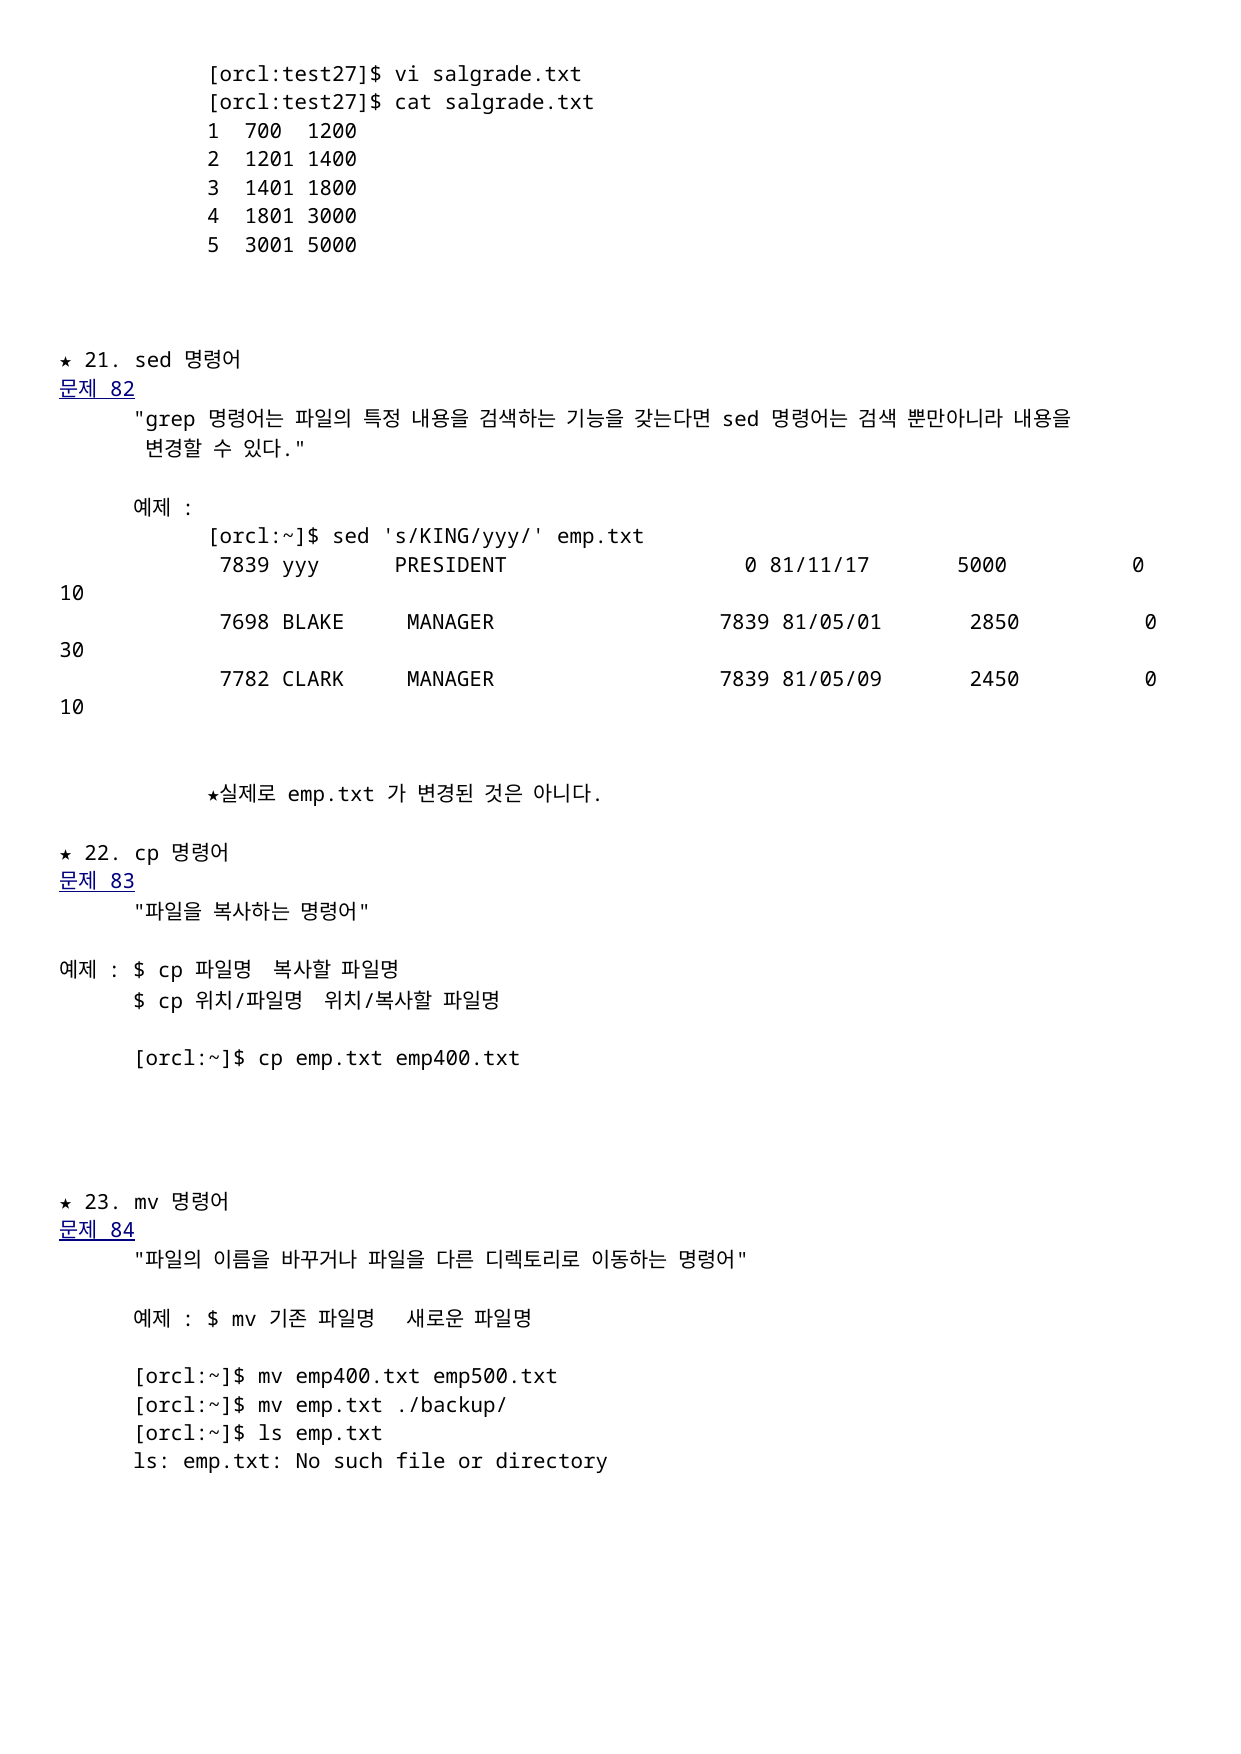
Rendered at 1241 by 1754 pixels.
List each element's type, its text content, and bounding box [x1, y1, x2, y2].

text 1 700 1200 [59, 116, 1180, 144]
text [orcl:~]$ mv emp.txt ./backup/ [59, 1390, 1180, 1418]
text [orcl:~]$ ls emp.txt [59, 1418, 1180, 1447]
text ★실제로 emp.txt 가 변경된 것은 아니다. [59, 777, 1180, 808]
text [orcl:~]$ sed 's/KING/yyy/' emp.txt [59, 522, 1180, 550]
text 3 1401 1800 [59, 173, 1180, 201]
text 4 1801 3000 [59, 201, 1180, 230]
text [orcl:~]$ cp emp.txt emp400.txt [59, 1043, 1180, 1071]
text [orcl:test27]$ vi salgrade.txt [59, 59, 1180, 87]
text 예제 : $ cp 파일명 복사할 파일명 [59, 954, 1180, 984]
text "파일의 이름을 바꾸거나 파일을 다른 디렉토리로 이동하는 명령어" [59, 1244, 1180, 1274]
text 5 3001 5000 [59, 230, 1180, 258]
text 예제 : [59, 491, 1180, 522]
text 7698 BLAKE MANAGER 7839 81/05/01 2850 0 30 [59, 607, 1180, 664]
text 변경할 수 있다." [59, 432, 1180, 463]
text [orcl:test27]$ cat salgrade.txt [59, 87, 1180, 116]
text [orcl:~]$ mv emp400.txt emp500.txt [59, 1361, 1180, 1390]
text $ cp 위치/파일명 위치/복사할 파일명 [59, 984, 1180, 1014]
text 문제 84 [59, 1215, 1204, 1244]
text ★ 21. sed 명령어 [59, 343, 1180, 374]
text 문제 82 [59, 374, 1204, 402]
text ★ 22. cp 명령어 [59, 836, 1180, 867]
text 7782 CLARK MANAGER 7839 81/05/09 2450 0 10 [59, 664, 1180, 721]
text "파일을 복사하는 명령어" [59, 895, 1180, 925]
text ★ 23. mv 명령어 [59, 1185, 1180, 1215]
text 문제 83 [59, 867, 1204, 895]
text ls: emp.txt: No such file or directory [59, 1447, 1180, 1475]
text 2 1201 1400 [59, 144, 1180, 173]
text 예제 : $ mv 기존 파일명 새로운 파일명 [59, 1302, 1180, 1333]
text 7839 yyy PRESIDENT 0 81/11/17 5000 0 10 [59, 550, 1180, 607]
text "grep 명령어는 파일의 특정 내용을 검색하는 기능을 갖는다면 sed 명령어는 검색 뿐만아니라 내용을 [59, 402, 1180, 432]
